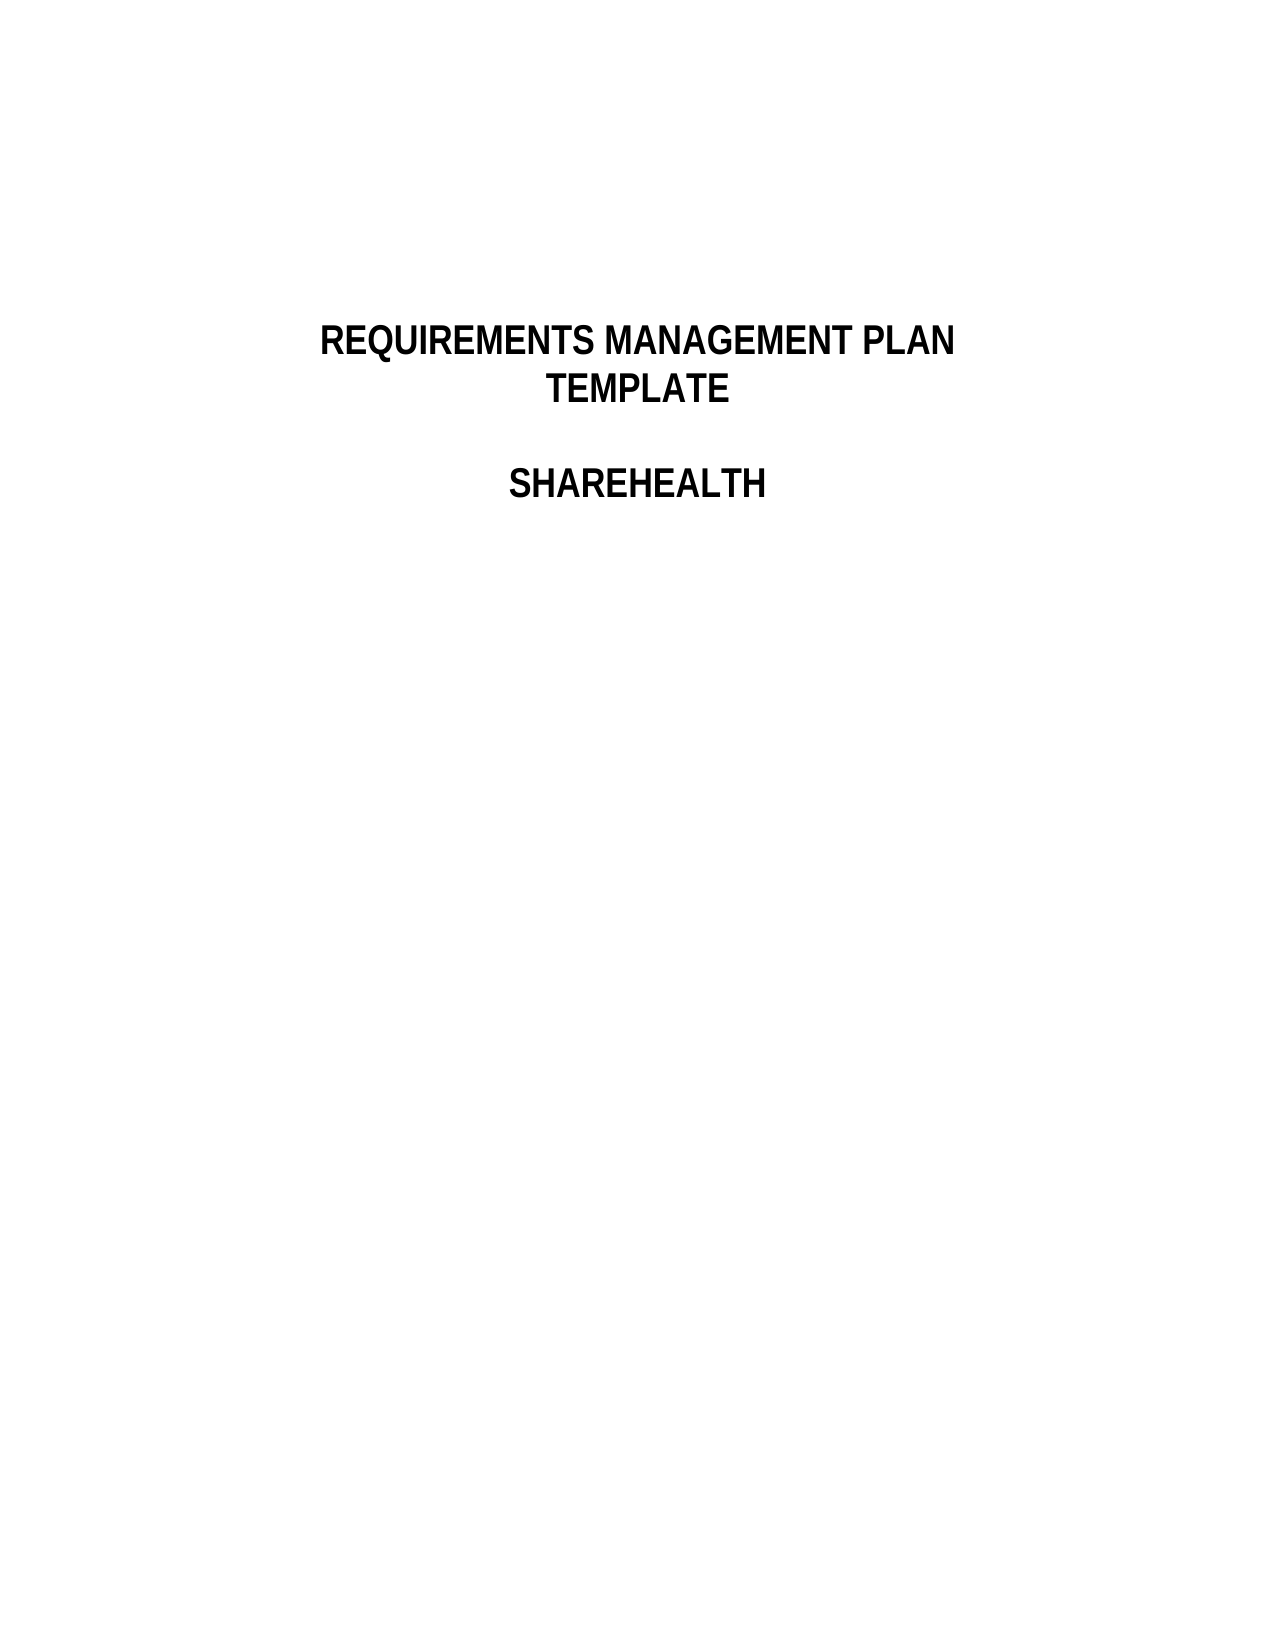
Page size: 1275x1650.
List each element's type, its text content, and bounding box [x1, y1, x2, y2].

title Template [137, 363, 1138, 411]
title SHAREHEALTH [137, 459, 1138, 507]
title REQUIREMENTS MANAGEMENT PLAN [137, 316, 1138, 363]
